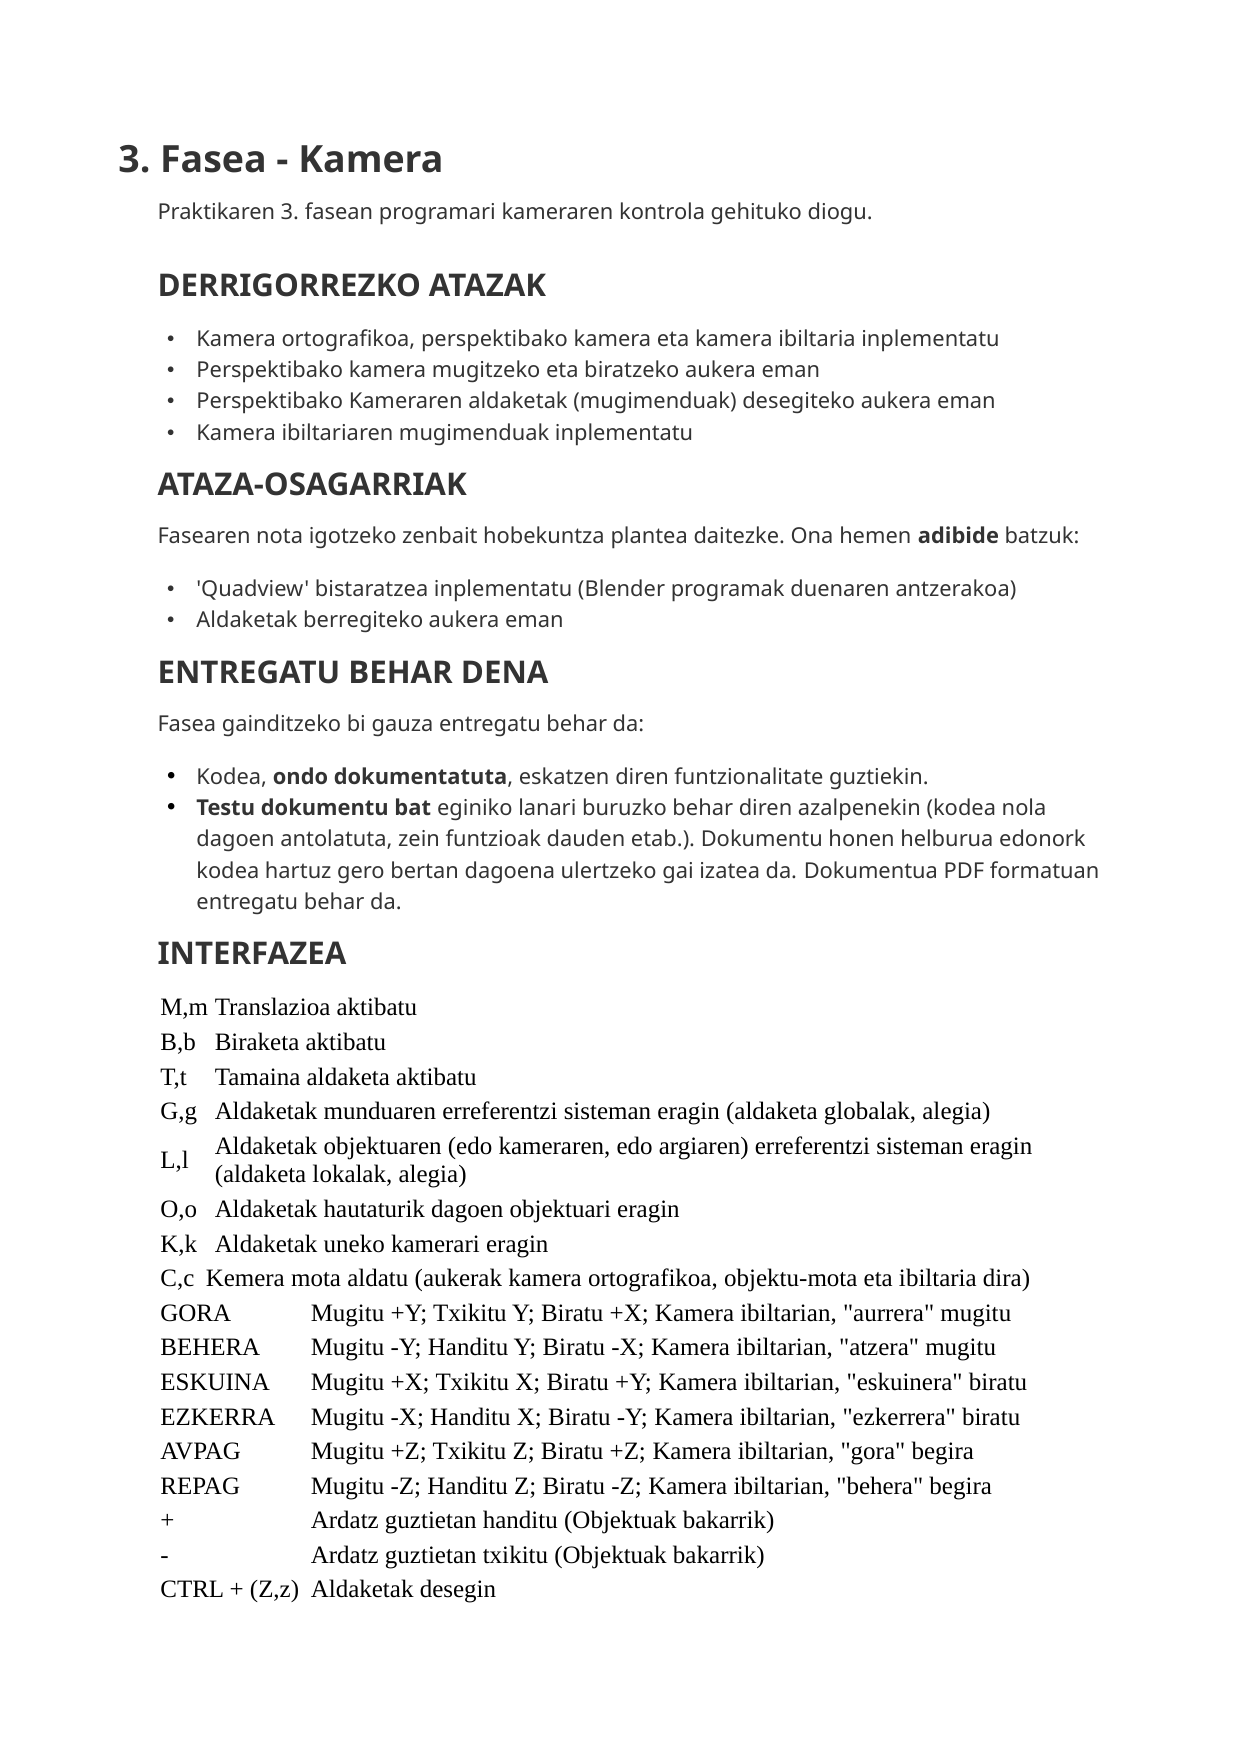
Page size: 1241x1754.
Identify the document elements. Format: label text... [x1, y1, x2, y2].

table_cell - [157, 1537, 308, 1572]
table_cell AVPAG [157, 1433, 308, 1468]
table_cell Aldaketak munduaren erreferentzi sisteman eragin (aldaketa globalak, alegia) [212, 1093, 1122, 1128]
list Kodea, ondo dokumentatuta, eskatzen diren funtzionalitate guztiekin. [167, 759, 1122, 791]
subtitle ENTREGATU BEHAR DENA [157, 650, 1122, 692]
list 'Quadview' bistaratzea inplementatu (Blender programak duenaren antzerakoa) [167, 572, 1122, 603]
table_cell Aldaketak objektuaren (edo kameraren, edo argiaren) erreferentzi sisteman eragin (aldaketa lokalak, alegia) [212, 1128, 1122, 1191]
table_cell EZKERRA [157, 1399, 308, 1433]
table_cell Aldaketak uneko kamerari eragin [212, 1226, 1122, 1260]
table_cell B,b [157, 1024, 212, 1059]
table_cell BEHERA [157, 1330, 308, 1364]
subtitle DERRIGORREZKO ATAZAK [157, 263, 1122, 306]
table_cell Mugitu +Z; Txikitu Z; Biratu +Z; Kamera ibiltarian, "gora" begira [308, 1433, 1039, 1468]
table_cell Ardatz guztietan txikitu (Objektuak bakarrik) [308, 1537, 1039, 1572]
table_cell CTRL + (Z,z) [157, 1572, 308, 1606]
table_cell + [157, 1503, 308, 1537]
list Kamera ibiltariaren mugimenduak inplementatu [167, 415, 1122, 446]
text Fasearen nota igotzeko zenbait hobekuntza plantea daitezke. Ona hemen adibide batzuk: [157, 520, 1122, 550]
table_cell Biraketa aktibatu [212, 1024, 1122, 1059]
subtitle INTERFAZEA [157, 931, 1122, 974]
text Fasea gainditzeko bi gauza entregatu behar da: [157, 708, 1122, 738]
list Aldaketak berregiteko aukera eman [167, 603, 1122, 634]
table_header Kemera mota aldatu (aukerak kamera ortografikoa, objektu-mota eta ibiltaria dira) [203, 1260, 1038, 1295]
table_cell Tamaina aldaketa aktibatu [212, 1059, 1122, 1093]
table_header C,c [157, 1260, 203, 1295]
table_cell O,o [157, 1191, 212, 1226]
list Perspektibako Kameraren aldaketak (mugimenduak) desegiteko aukera eman [167, 384, 1122, 415]
table_cell G,g [157, 1093, 212, 1128]
table_cell Aldaketak hautaturik dagoen objektuari eragin [212, 1191, 1122, 1226]
table_cell Mugitu -Y; Handitu Y; Biratu -X; Kamera ibiltarian, "atzera" mugitu [308, 1330, 1039, 1364]
table_cell Mugitu -X; Handitu X; Biratu -Y; Kamera ibiltarian, "ezkerrera" biratu [308, 1399, 1039, 1433]
list Perspektibako kamera mugitzeko eta biratzeko aukera eman [167, 353, 1122, 384]
table_header Mugitu +Y; Txikitu Y; Biratu +X; Kamera ibiltarian, "aurrera" mugitu [308, 1295, 1039, 1329]
table_cell Aldaketak desegin [308, 1572, 1039, 1606]
table_cell Mugitu +X; Txikitu X; Biratu +Y; Kamera ibiltarian, "eskuinera" biratu [308, 1364, 1039, 1399]
table_cell L,l [157, 1128, 212, 1191]
text Praktikaren 3. fasean programari kameraren kontrola gehituko diogu. [157, 196, 1122, 226]
table_cell REPAG [157, 1468, 308, 1502]
table_cell T,t [157, 1059, 212, 1093]
table_cell Mugitu -Z; Handitu Z; Biratu -Z; Kamera ibiltarian, "behera" begira [308, 1468, 1039, 1502]
table_cell K,k [157, 1226, 212, 1260]
table_cell ESKUINA [157, 1364, 308, 1399]
subtitle ATAZA-OSAGARRIAK [157, 462, 1122, 505]
list Kamera ortografikoa, perspektibako kamera eta kamera ibiltaria inplementatu [167, 321, 1122, 353]
table_header M,m [157, 990, 212, 1024]
subtitle 3. Fasea - Kamera [118, 133, 1122, 184]
list Testu dokumentu bat eginiko lanari buruzko behar diren azalpenekin (kodea nola dagoen antolatuta, zein funtzioak dauden etab.). Dokumentu honen helburua edonork kodea hartuz gero bertan dagoena ulertzeko gai izatea da. Dokumentua PDF formatuan entregatu behar da. [167, 791, 1122, 916]
table_cell Ardatz guztietan handitu (Objektuak bakarrik) [308, 1503, 1039, 1537]
table_header Translazioa aktibatu [212, 990, 1122, 1024]
table_header GORA [157, 1295, 308, 1329]
